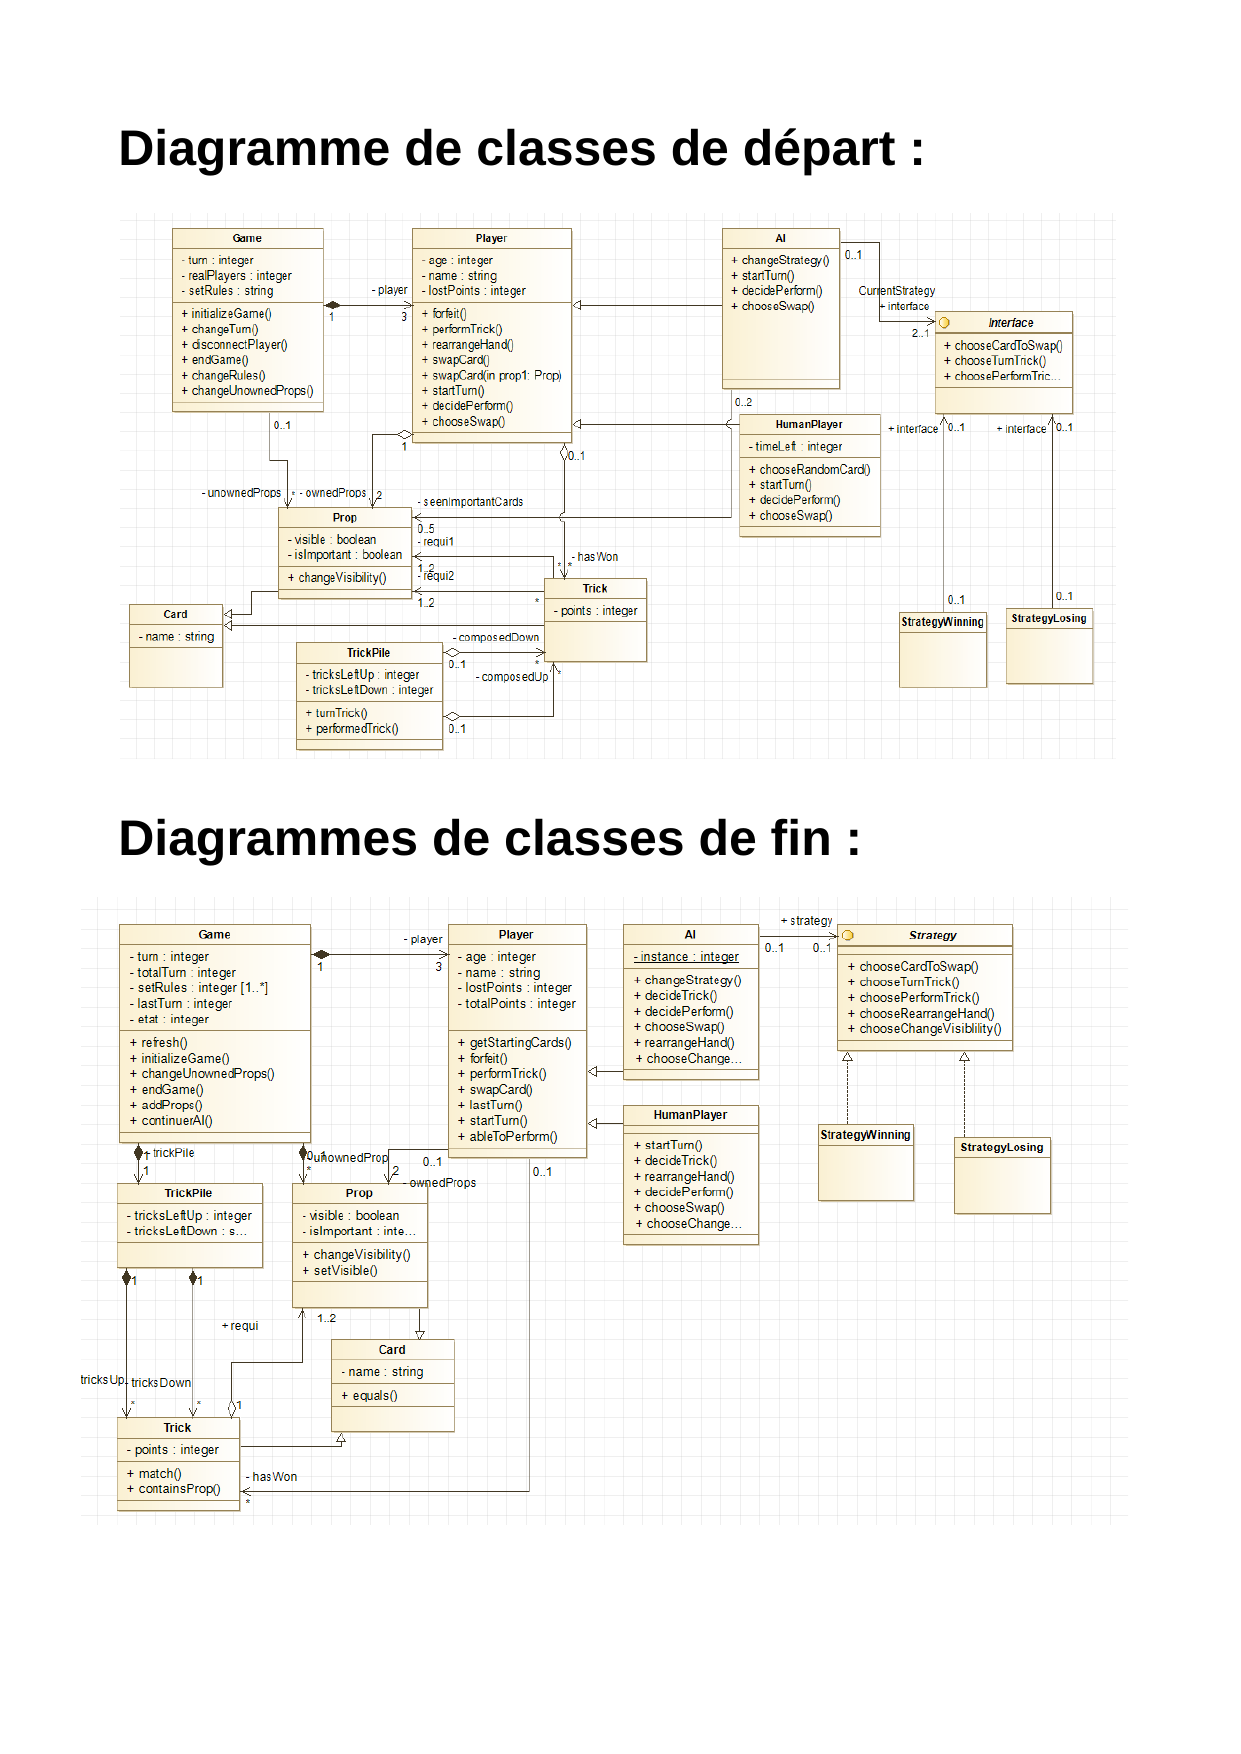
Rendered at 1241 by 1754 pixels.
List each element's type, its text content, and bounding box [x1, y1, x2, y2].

text Diagrammes de classes de fin : [118, 808, 1122, 866]
picture [81, 896, 1129, 1528]
text Diagramme de classes de départ : [118, 118, 1122, 176]
picture [120, 213, 1116, 759]
